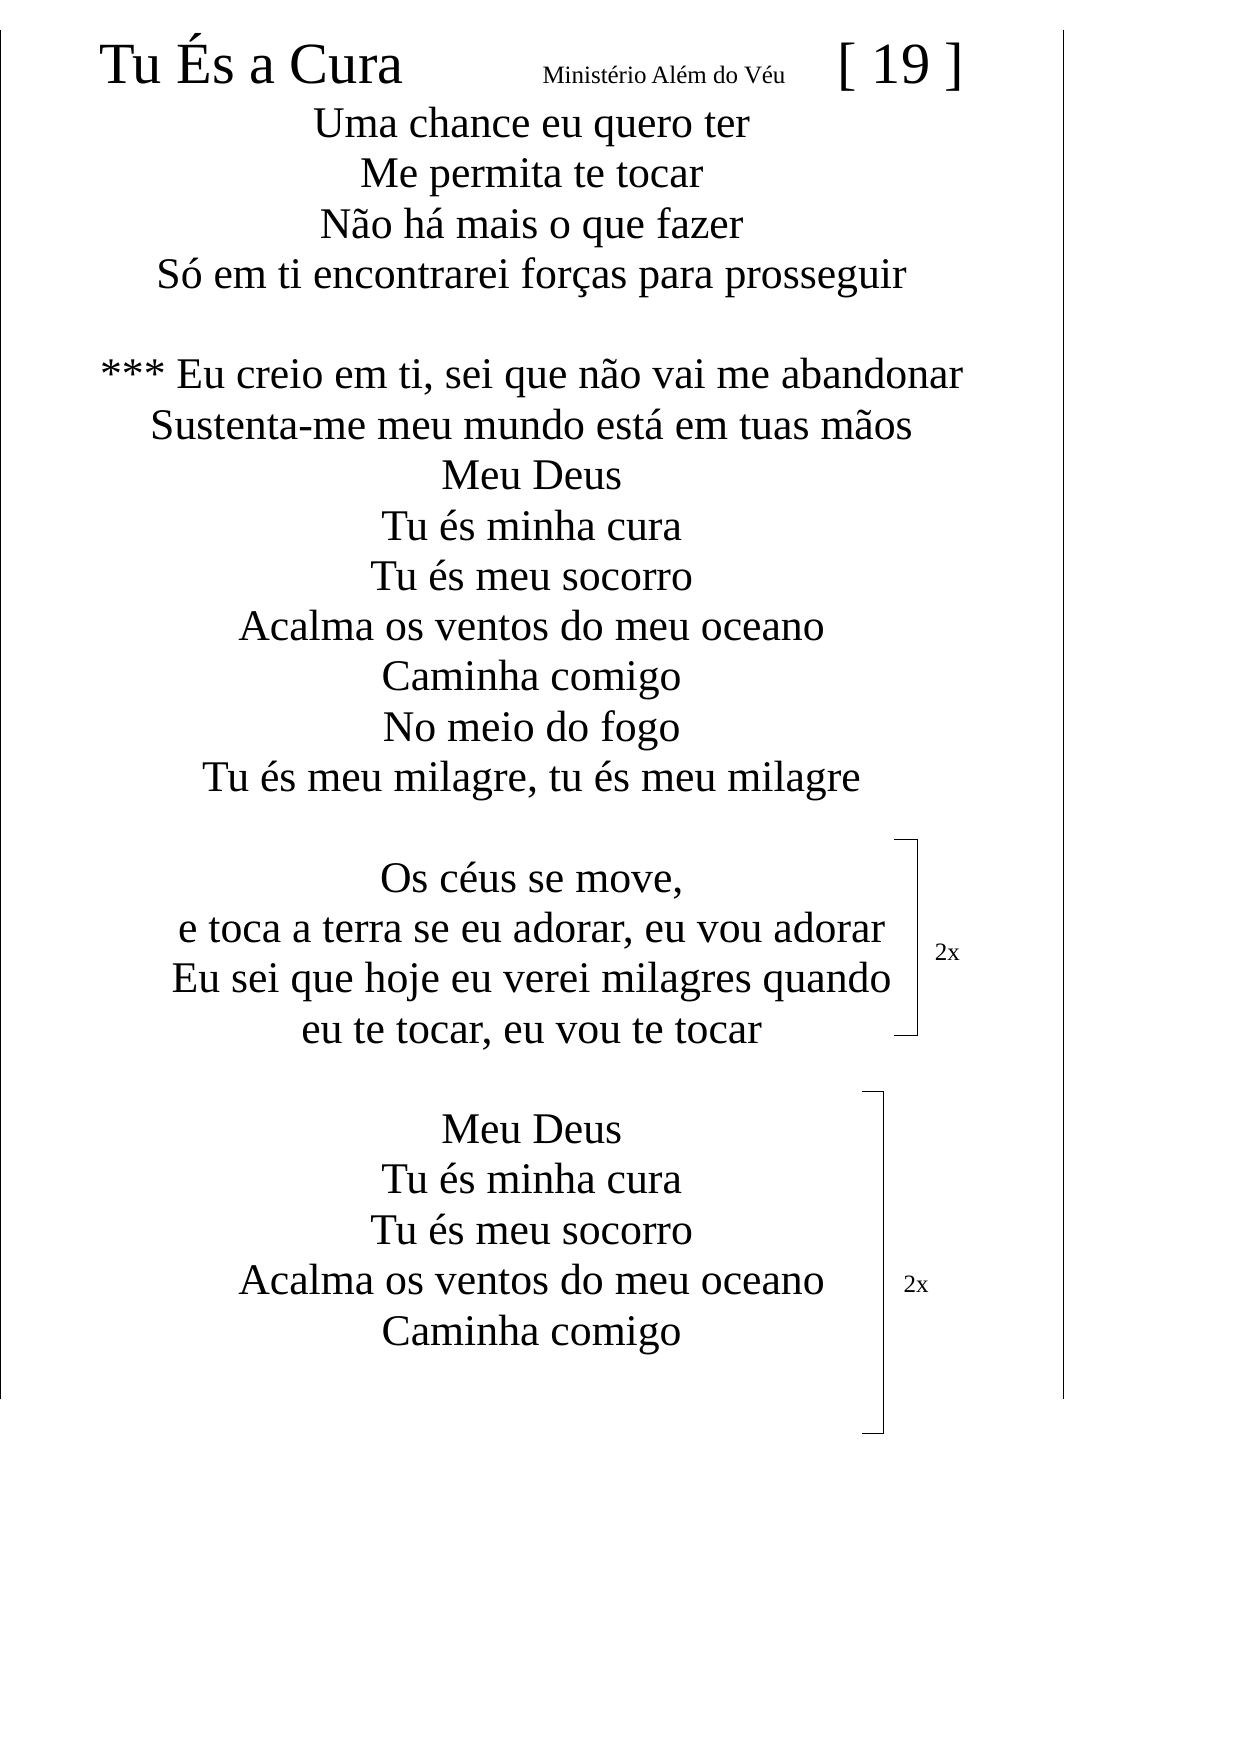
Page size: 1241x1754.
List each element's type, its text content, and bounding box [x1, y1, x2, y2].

text Tu és meu socorro [29, 1203, 883, 1254]
text eu te tocar, eu vou te tocar [29, 1002, 1033, 1052]
text Só em ti encontrarei forças para prosseguir [29, 247, 1033, 298]
text No meio do fogo [29, 700, 1033, 751]
text Uma chance eu quero ter [29, 97, 1033, 147]
text [918, 851, 1033, 902]
text [884, 1153, 1033, 1203]
text Me permita te tocar [29, 147, 1033, 197]
text Tu És a Cura Ministério Além do Véu [ 19 ] [29, 29, 1033, 97]
text [884, 1103, 1033, 1153]
text [884, 1304, 1033, 1354]
text Meu Deus [29, 449, 1033, 499]
text Não há mais o que fazer [29, 197, 1033, 247]
text Tu és minha cura [29, 499, 1033, 549]
text Acalma os ventos do meu oceano [29, 600, 1033, 650]
text Caminha comigo [29, 1304, 883, 1354]
text Tu és meu milagre, tu és meu milagre [29, 751, 1033, 801]
text *** Eu creio em ti, sei que não vai me abandonar [29, 348, 1033, 398]
text Tu és minha cura [29, 1153, 883, 1203]
text [918, 902, 1033, 952]
text Eu sei que hoje eu verei milagres quando [918, 952, 1033, 1002]
text Acalma os ventos do meu oceano [884, 1254, 1033, 1304]
text [884, 1203, 1033, 1254]
text Caminha comigo [29, 650, 1033, 700]
text Sustenta-me meu mundo está em tuas mãos [29, 398, 1033, 449]
text e toca a terra se eu adorar, eu vou adorar [29, 902, 917, 952]
text Eu sei que hoje eu verei milagres quando [29, 952, 917, 1002]
text Meu Deus [29, 1103, 883, 1153]
text Tu és meu socorro [29, 549, 1033, 600]
text Acalma os ventos do meu oceano [29, 1254, 883, 1304]
text Os céus se move, [29, 851, 917, 902]
